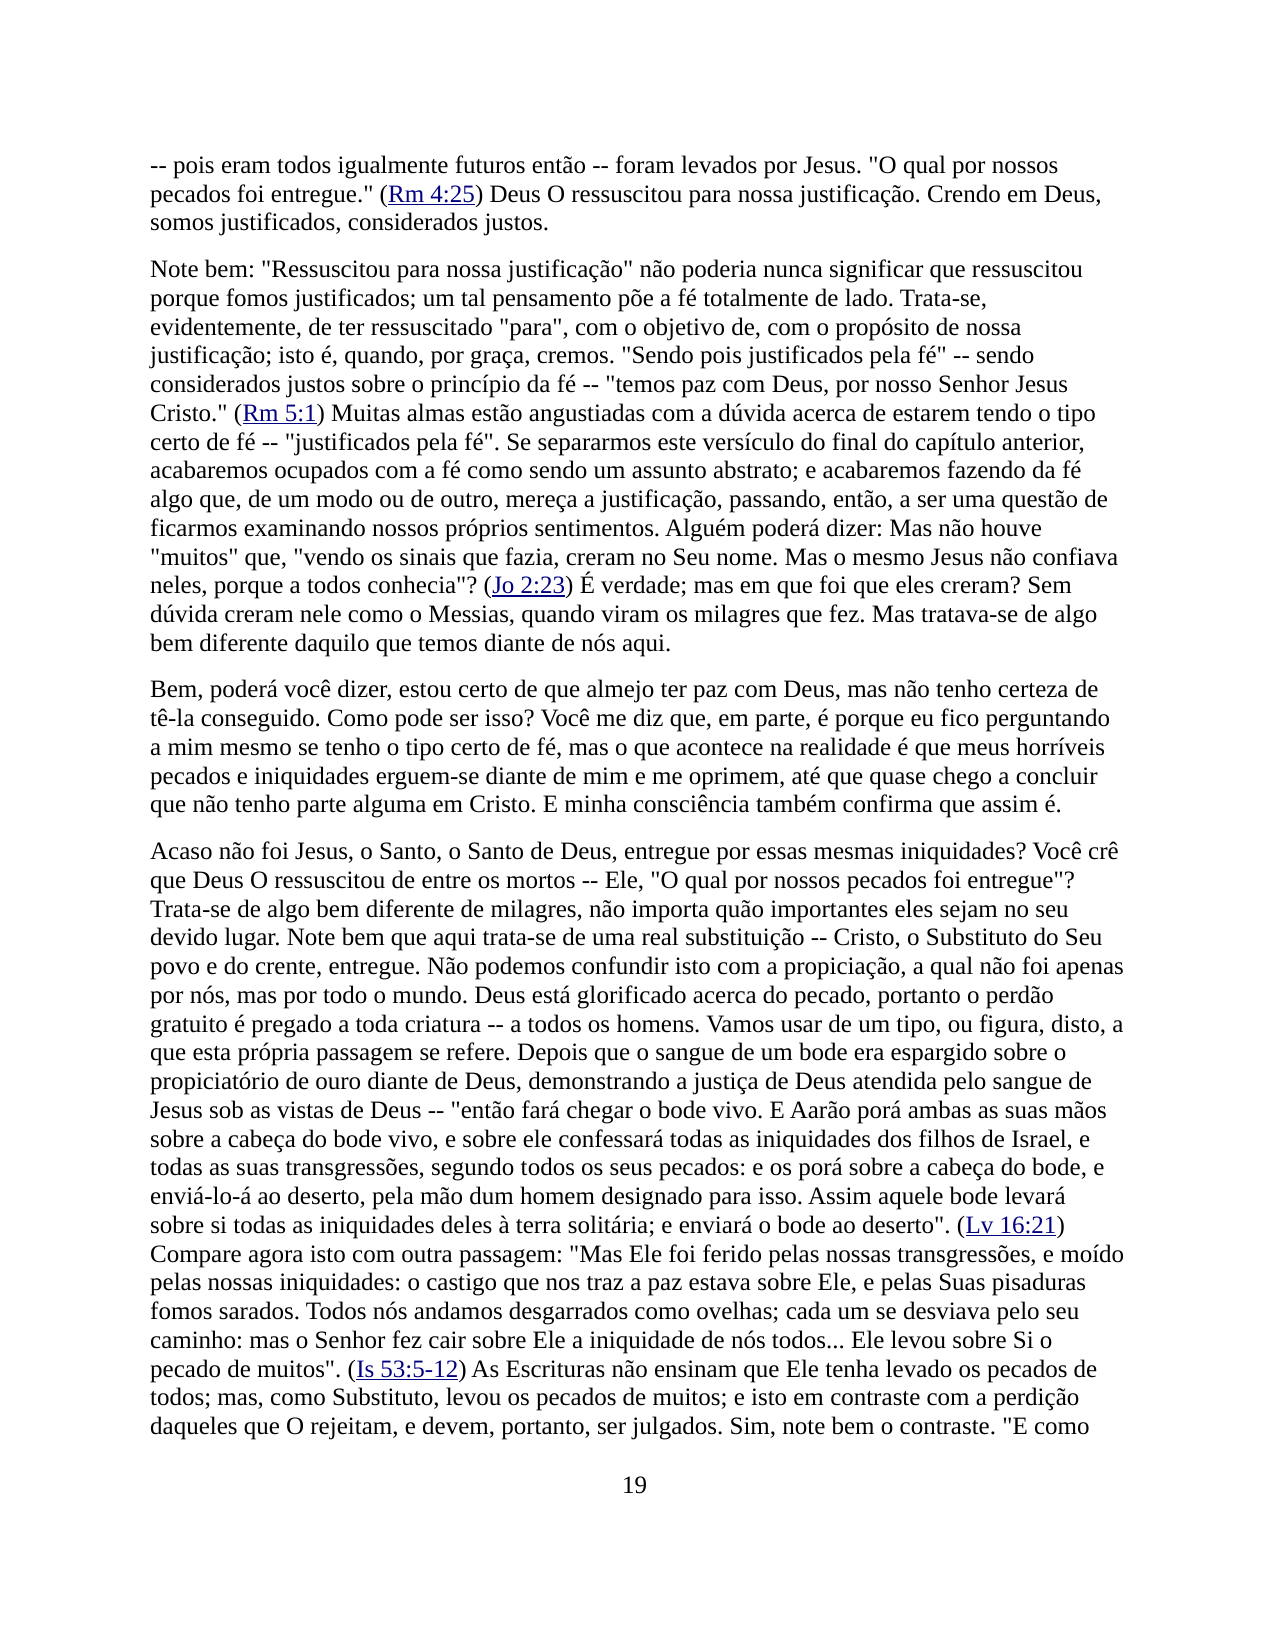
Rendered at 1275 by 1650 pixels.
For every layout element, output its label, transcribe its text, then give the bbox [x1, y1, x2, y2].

text Note bem: "Ressuscitou para nossa justificação" não poderia nunca significar que ressuscitou porque fomos justificados; um tal pensamento põe a fé totalmente de lado. Trata-se, evidentemente, de ter ressuscitado "para", com o objetivo de, com o propósito de nossa justificação; isto é, quando, por graça, cremos. "Sendo pois justificados pela fé" -- sendo considerados justos sobre o princípio da fé -- "temos paz com Deus, por nosso Senhor Jesus Cristo." (Rm 5:1) Muitas almas estão angustiadas com a dúvida acerca de estarem tendo o tipo certo de fé -- "justificados pela fé". Se separarmos este versículo do final do capítulo anterior, acabaremos ocupados com a fé como sendo um assunto abstrato; e acabaremos fazendo da fé algo que, de um modo ou de outro, mereça a justificação, passando, então, a ser uma questão de ficarmos examinando nossos próprios sentimentos. Alguém poderá dizer: Mas não houve "muitos" que, "vendo os sinais que fazia, creram no Seu nome. Mas o mesmo Jesus não confiava neles, porque a todos conhecia"? (Jo 2:23) É verdade; mas em que foi que eles creram? Sem dúvida creram nele como o Messias, quando viram os milagres que fez. Mas tratava-se de algo bem diferente daquilo que temos diante de nós aqui. [150, 254, 1125, 657]
text Bem, poderá você dizer, estou certo de que almejo ter paz com Deus, mas não tenho certeza de tê-la conseguido. Como pode ser isso? Você me diz que, em parte, é porque eu fico perguntando a mim mesmo se tenho o tipo certo de fé, mas o que acontece na realidade é que meus horríveis pecados e iniquidades erguem-se diante de mim e me oprimem, até que quase chego a concluir que não tenho parte alguma em Cristo. E minha consciência também confirma que assim é. [150, 674, 1125, 818]
text Acaso não foi Jesus, o Santo, o Santo de Deus, entregue por essas mesmas iniquidades? Você crê que Deus O ressuscitou de entre os mortos -- Ele, "O qual por nossos pecados foi entregue"? Trata-se de algo bem diferente de milagres, não importa quão importantes eles sejam no seu devido lugar. Note bem que aqui trata-se de uma real substituição -- Cristo, o Substituto do Seu povo e do crente, entregue. Não podemos confundir isto com a propiciação, a qual não foi apenas por nós, mas por todo o mundo. Deus está glorificado acerca do pecado, portanto o perdão gratuito é pregado a toda criatura -- a todos os homens. Vamos usar de um tipo, ou figura, disto, a que esta própria passagem se refere. Depois que o sangue de um bode era espargido sobre o propiciatório de ouro diante de Deus, demonstrando a justiça de Deus atendida pelo sangue de Jesus sob as vistas de Deus -- "então fará chegar o bode vivo. E Aarão porá ambas as suas mãos sobre a cabeça do bode vivo, e sobre ele confessará todas as iniquidades dos filhos de Israel, e todas as suas transgressões, segundo todos os seus pecados: e os porá sobre a cabeça do bode, e enviá-lo-á ao deserto, pela mão dum homem designado para isso. Assim aquele bode levará sobre si todas as iniquidades deles à terra solitária; e enviará o bode ao deserto". (Lv 16:21) Compare agora isto com outra passagem: "Mas Ele foi ferido pelas nossas transgressões, e moído pelas nossas iniquidades: o castigo que nos traz a paz estava sobre Ele, e pelas Suas pisaduras fomos sarados. Todos nós andamos desgarrados como ovelhas; cada um se desviava pelo seu caminho: mas o Senhor fez cair sobre Ele a iniquidade de nós todos... Ele levou sobre Si o pecado de muitos". (Is 53:5-12) As Escrituras não ensinam que Ele tenha levado os pecados de todos; mas, como Substituto, levou os pecados de muitos; e isto em contraste com a perdição daqueles que O rejeitam, e devem, portanto, ser julgados. Sim, note bem o contraste. "E como [150, 836, 1125, 1440]
text -- pois eram todos igualmente futuros então -- foram levados por Jesus. "O qual por nossos pecados foi entregue." (Rm 4:25) Deus O ressuscitou para nossa justificação. Crendo em Deus, somos justificados, considerados justos. [150, 150, 1125, 236]
